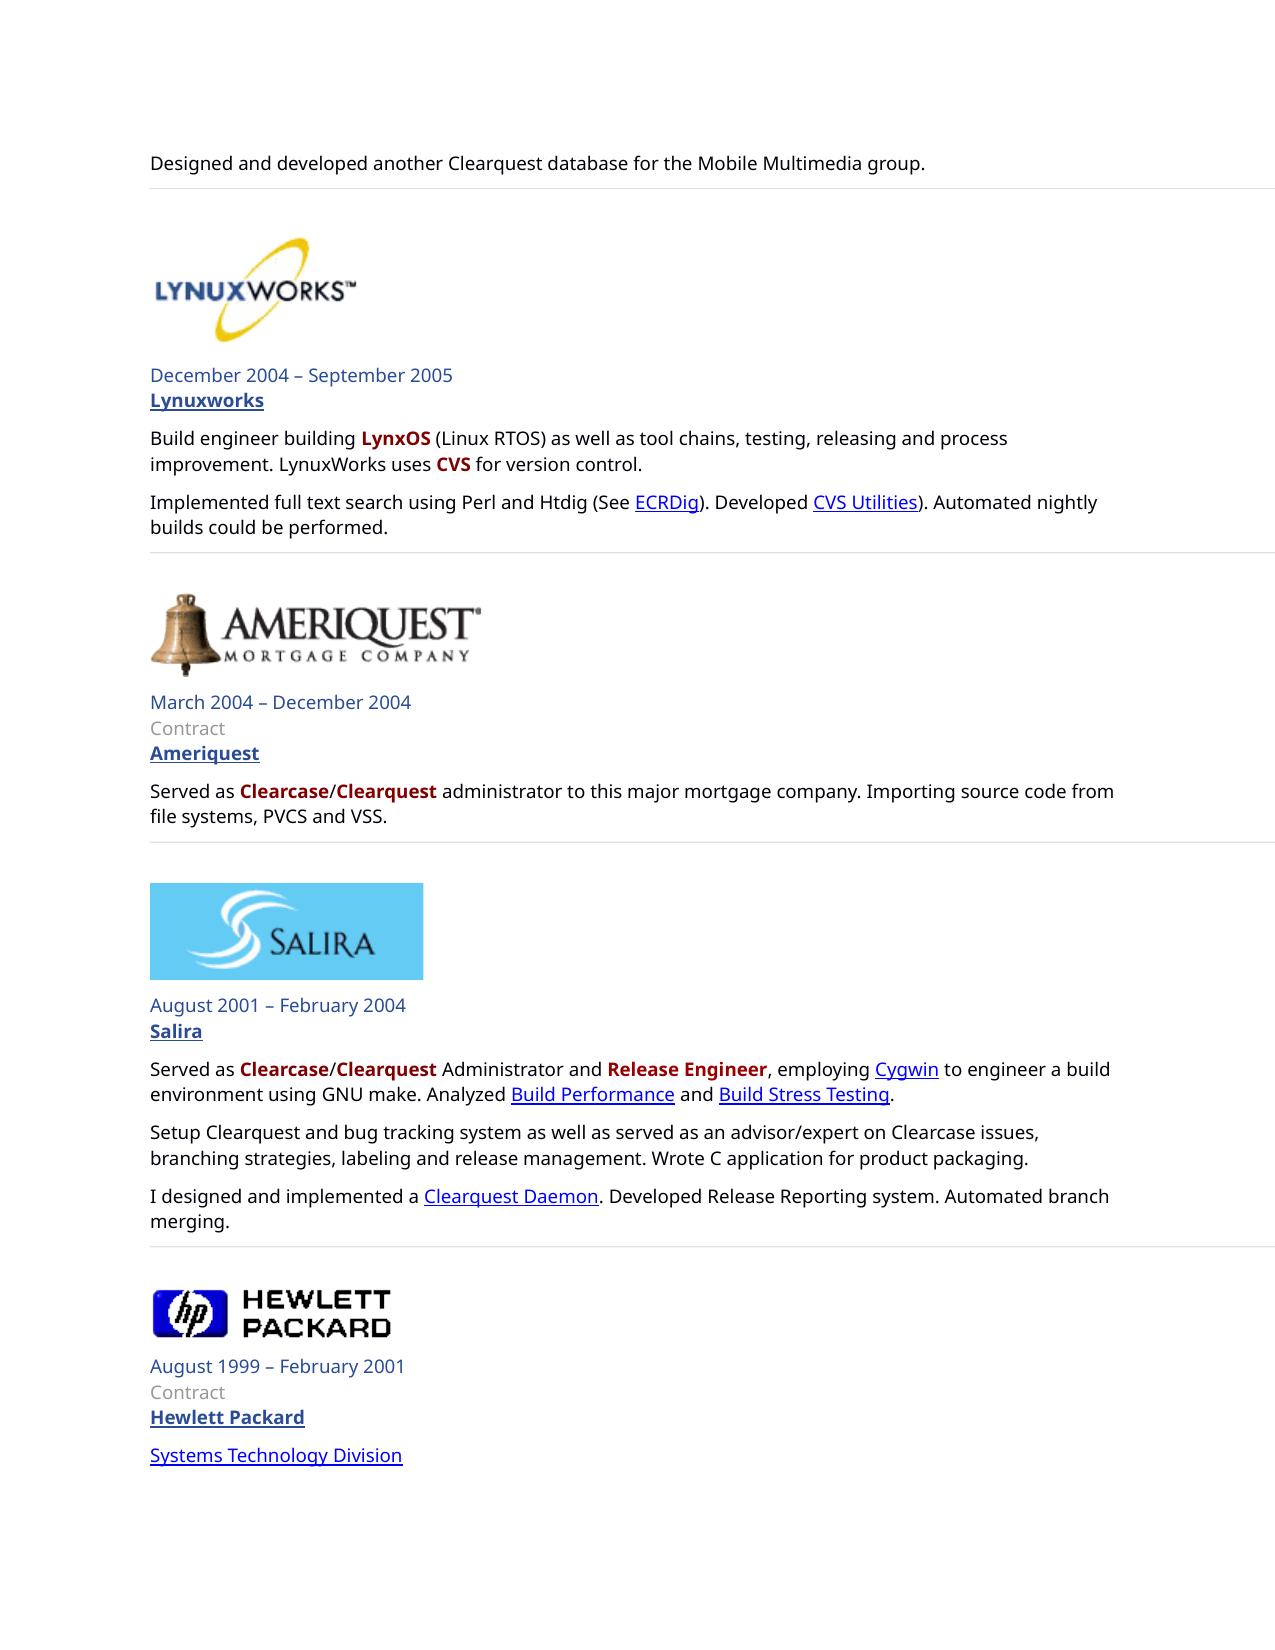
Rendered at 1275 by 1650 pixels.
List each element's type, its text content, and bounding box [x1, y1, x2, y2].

text Served as Clearcase/Clearquest Administrator and Release Engineer, employing Cygwin to engineer a build environment using GNU make. Analyzed Build Performance and Build Stress Testing. [150, 1056, 1125, 1107]
text March 2004 – December 2004 Contract Ameriquest [150, 689, 1125, 766]
text Implemented full text search using Perl and Htdig (See ECRDig). Developed CVS Utilities). Automated nightly builds could be performed. [150, 489, 1125, 540]
picture [150, 229, 375, 350]
text August 2001 – February 2004 Salira [150, 992, 1125, 1043]
text December 2004 – September 2005 Lynuxworks [150, 362, 1125, 413]
text Setup Clearquest and bug tracking system as well as served as an advisor/expert on Clearcase issues, branching strategies, labeling and release management. Wrote C application for product packaging. [150, 1119, 1125, 1171]
text Systems Technology Division [150, 1443, 1125, 1468]
text I designed and implemented a Clearquest Daemon. Developed Release Reporting system. Automated branch merging. [150, 1183, 1125, 1234]
text Served as Clearcase/Clearquest administrator to this major mortgage company. Importing source code from file systems, PVCS and VSS. [150, 778, 1125, 829]
text Build engineer building LynxOS (Linux RTOS) as well as tool chains, testing, releasing and process improvement. LynuxWorks uses CVS for version control. [150, 426, 1125, 477]
text August 1999 – February 2001 Contract Hewlett Packard [150, 1353, 1125, 1430]
picture [150, 1287, 394, 1341]
picture [150, 593, 482, 677]
picture [150, 883, 424, 980]
text Designed and developed another Clearquest database for the Mobile Multimedia group. [150, 150, 1125, 176]
